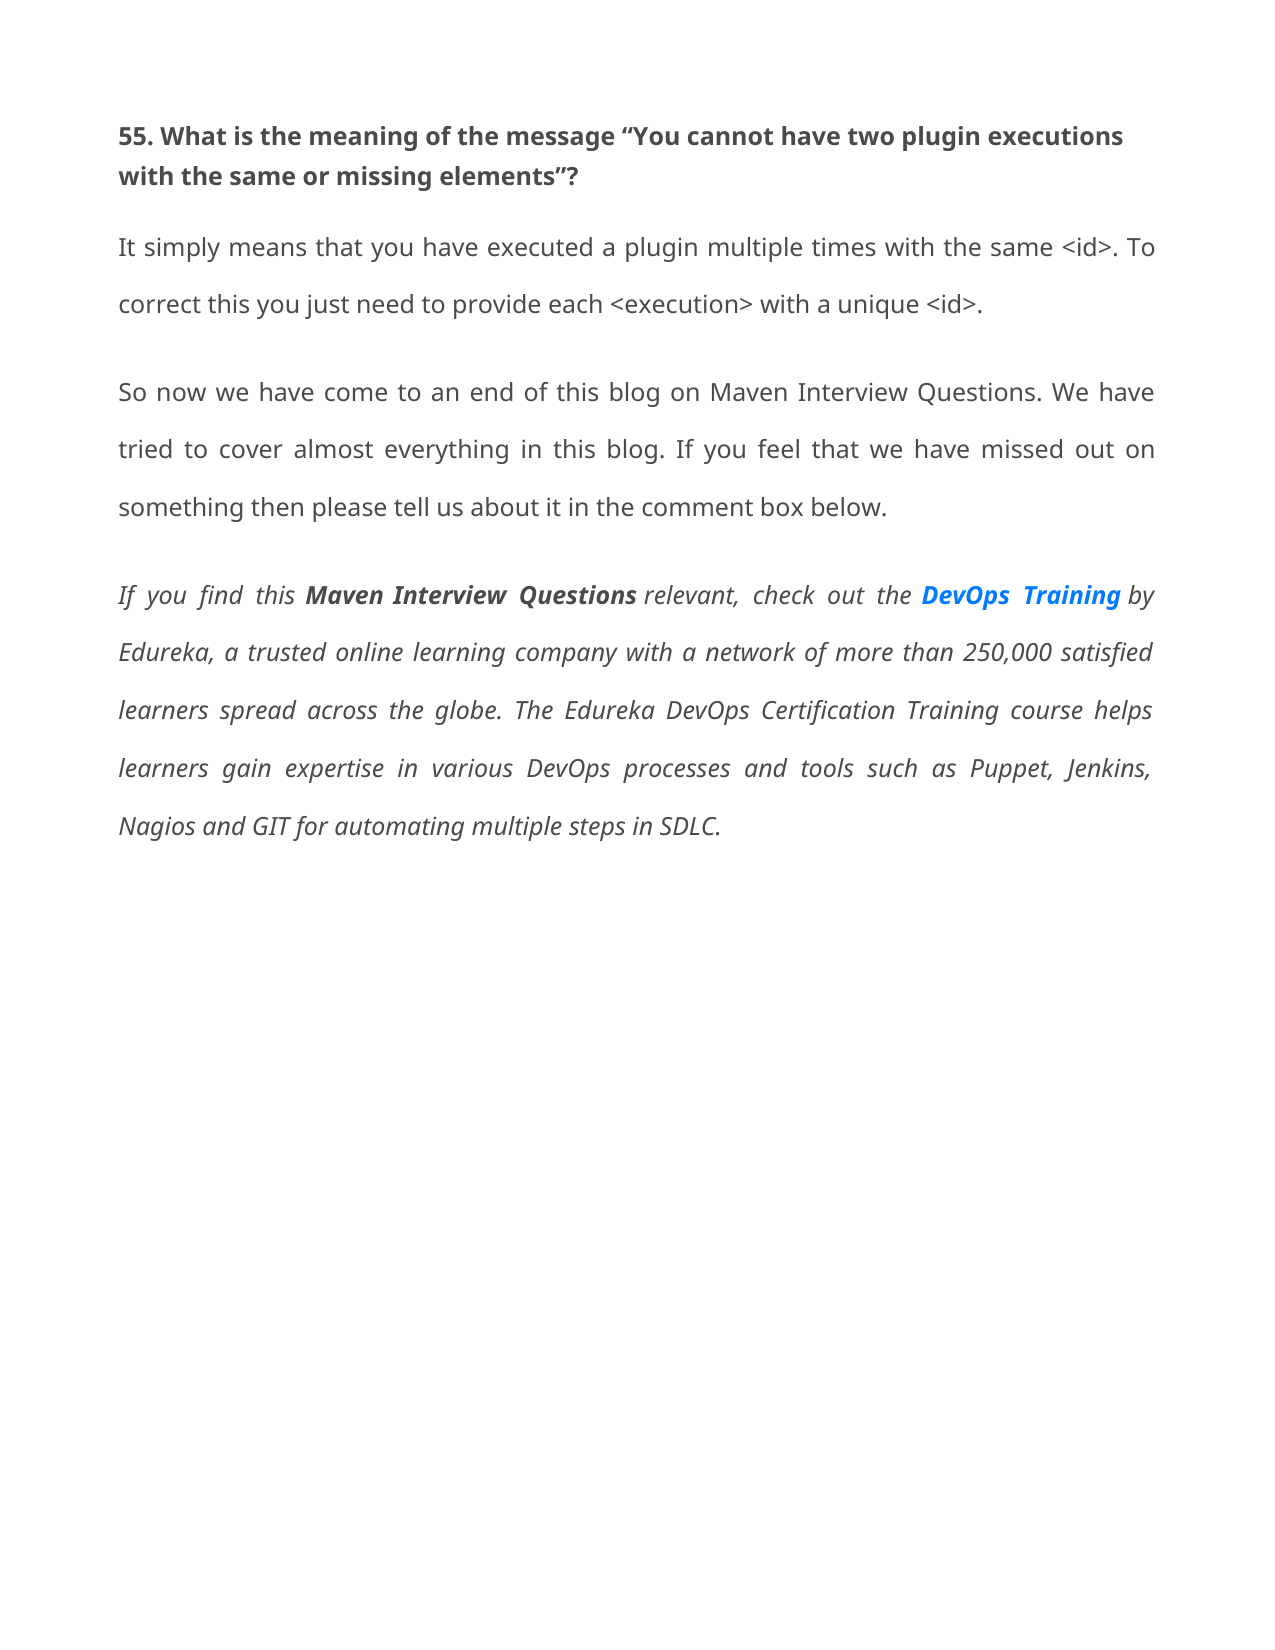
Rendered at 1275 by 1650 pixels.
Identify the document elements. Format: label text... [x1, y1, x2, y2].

subtitle 55. What is the meaning of the message “You cannot have two plugin executions with the same or missing elements”? [118, 118, 1157, 193]
text So now we have come to an end of this blog on Maven Interview Questions. We have tried to cover almost everything in this blog. If you feel that we have missed out on something then please tell us about it in the comment box below. [118, 374, 1157, 524]
text It simply means that you have executed a plugin multiple times with the same <id>. To correct this you just need to provide each <execution> with a unique <id>. [118, 229, 1157, 321]
text If you find this Maven Interview Questions relevant, check out the DevOps Training by Edureka, a trusted online learning company with a network of more than 250,000 satisfied learners spread across the globe. The Edureka DevOps Certification Training course helps learners gain expertise in various DevOps processes and tools such as Puppet, Jenkins, Nagios and GIT for automating multiple steps in SDLC. [118, 577, 1157, 843]
